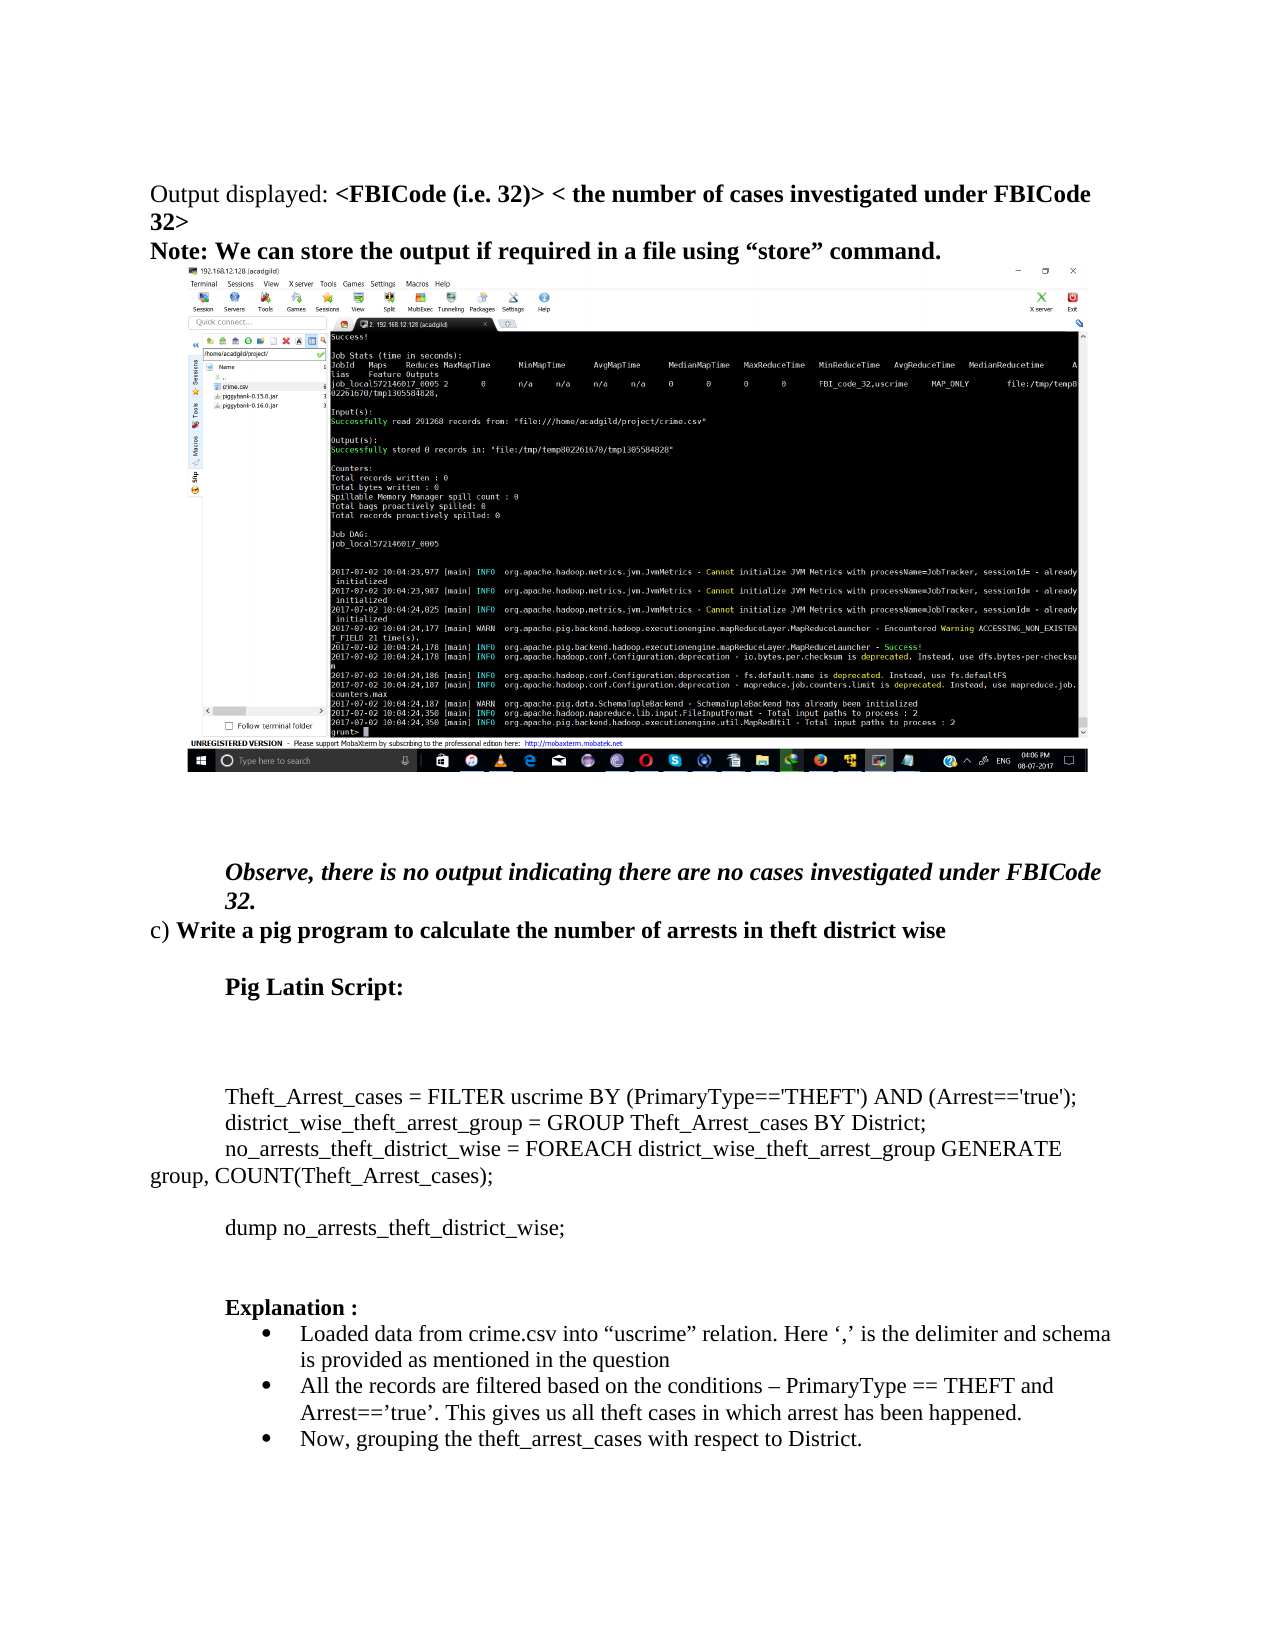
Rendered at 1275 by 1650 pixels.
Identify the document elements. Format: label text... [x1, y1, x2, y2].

text district_wise_theft_arrest_group = GROUP Theft_Arrest_cases BY District; [150, 1109, 1125, 1135]
text Note: We can store the output if required in a file using “store” command. [150, 236, 1125, 265]
text no_arrests_theft_district_wise = FOREACH district_wise_theft_arrest_group GENERATE group, COUNT(Theft_Arrest_cases); [150, 1135, 1125, 1188]
list Pig Latin Script: [225, 972, 1125, 1001]
text Theft_Arrest_cases = FILTER uscrime BY (PrimaryType=='THEFT') AND (Arrest=='true'); [150, 1083, 1125, 1109]
list Loaded data from crime.csv into “uscrime” relation. Here ‘,’ is the delimiter and schema is provided as mentioned in the question [262, 1320, 1125, 1373]
list Now, grouping the theft_arrest_cases with respect to District. [262, 1425, 1125, 1452]
text Output displayed: <FBICode (i.e. 32)> < the number of cases investigated under FBICode 32> [150, 179, 1125, 236]
list All the records are filtered based on the conditions – PrimaryType == THEFT and Arrest==’true’. This gives us all theft cases in which arrest has been happened. [262, 1373, 1125, 1425]
list Observe, there is no output indicating there are no cases investigated under FBICode 32. [225, 857, 1125, 915]
text Explanation : [150, 1293, 1125, 1320]
text dump no_arrests_theft_district_wise; [150, 1214, 1125, 1241]
picture [187, 265, 1088, 772]
text c) Write a pig program to calculate the number of arrests in theft district wise [150, 915, 1125, 944]
